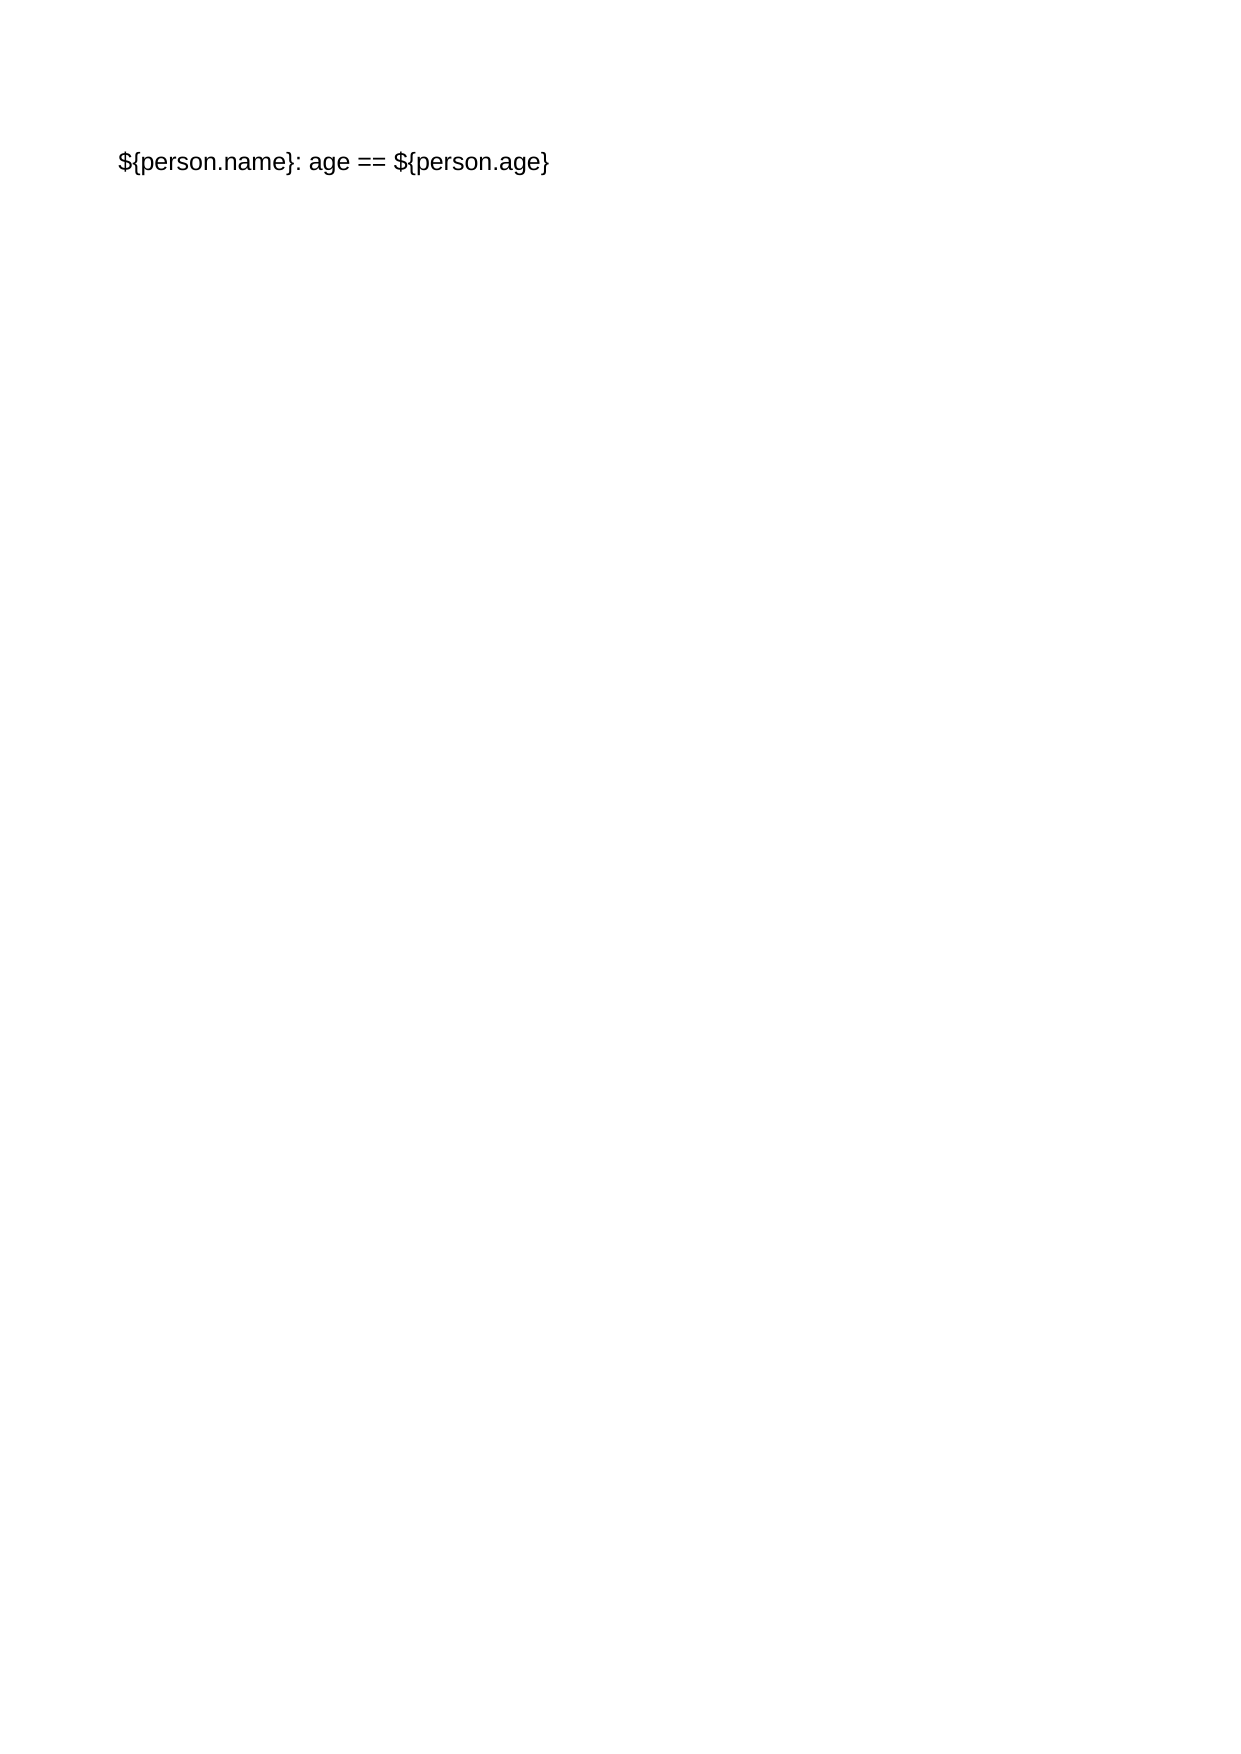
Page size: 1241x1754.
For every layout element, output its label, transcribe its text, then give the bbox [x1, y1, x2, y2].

text @text:section [#list persons as person] @/text:section [/#list]${person.name}: age == ${person.age} [118, 147, 1122, 176]
